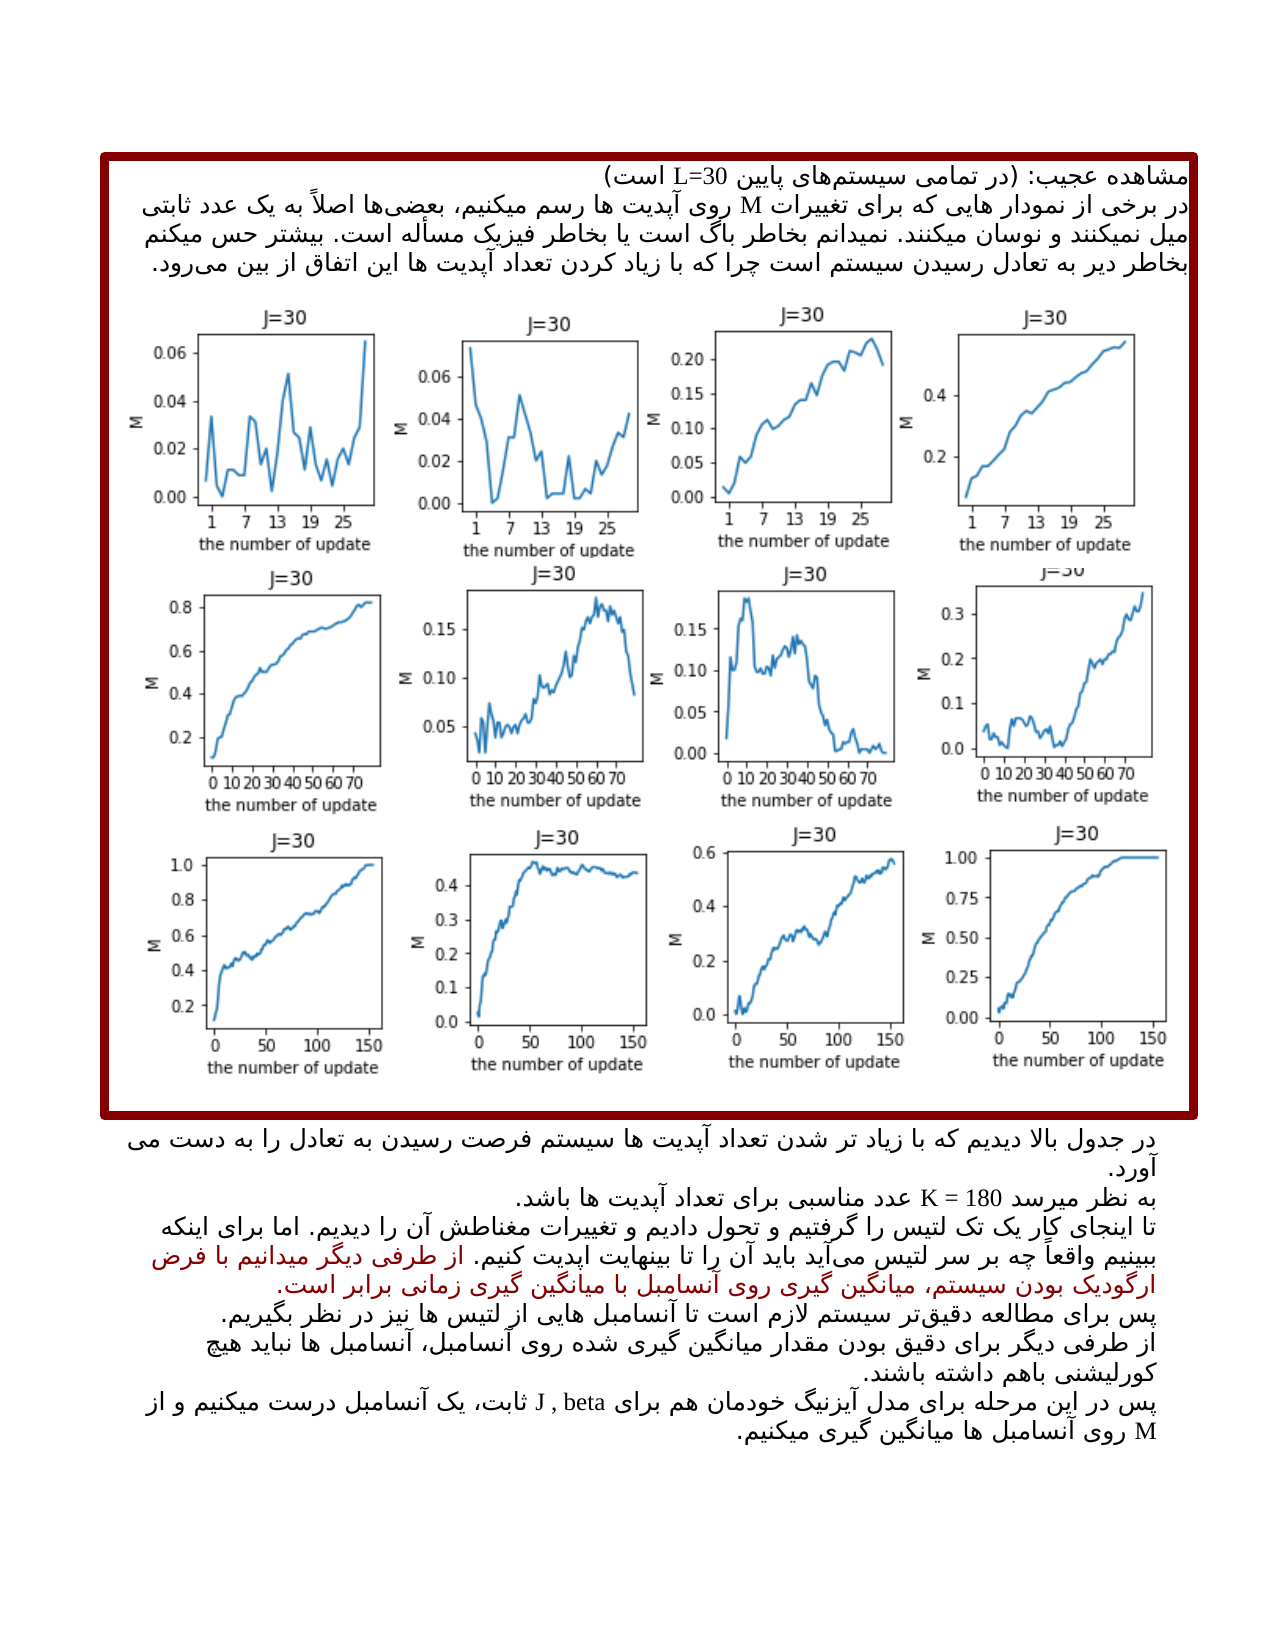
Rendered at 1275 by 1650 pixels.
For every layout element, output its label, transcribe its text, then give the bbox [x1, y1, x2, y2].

text پس برای مطالعه دقیق‌تر سیستم لازم است تا آنسامبل هایی از لتیس ها نیز در نظر بگیریم. [118, 1299, 1157, 1329]
picture [127, 298, 1186, 1088]
text پس در این مرحله برای مدل آیزنیگ خودمان هم برای J , beta ثابت، یک آنسامبل درست میکنیم و از M روی آنسامبل ها میانگین گیری میکنیم. [118, 1387, 1157, 1446]
text تا اینجای کار یک تک لتیس را گرفتیم و تحول دادیم و تغییرات مغناطش آن را دیدیم. اما برای اینکه ببینیم واقعاً چه بر سر لتیس می‌آید باید آن را تا بینهایت اپدیت کنیم. از طرفی دیگر میدانیم با فرض ارگودیک بودن سیستم، میانگین گیری روی آنسامبل با میانگین گیری زمانی برابر است. [118, 1212, 1157, 1299]
text از طرفی دیگر برای دقیق بودن مقدار میانگین گیری شده روی آنسامبل، آنسامبل ها نباید هیچ کورلیشنی باهم داشته باشند. [118, 1329, 1157, 1387]
text در جدول بالا دیدیم که با زیاد تر شدن تعداد آپدیت ها سیستم فرصت رسیدن به تعادل را به دست می آورد. [118, 1124, 1157, 1183]
text به نظر میرسد K = 180 عدد مناسبی برای تعداد آپدیت ها باشد. [118, 1183, 1157, 1212]
